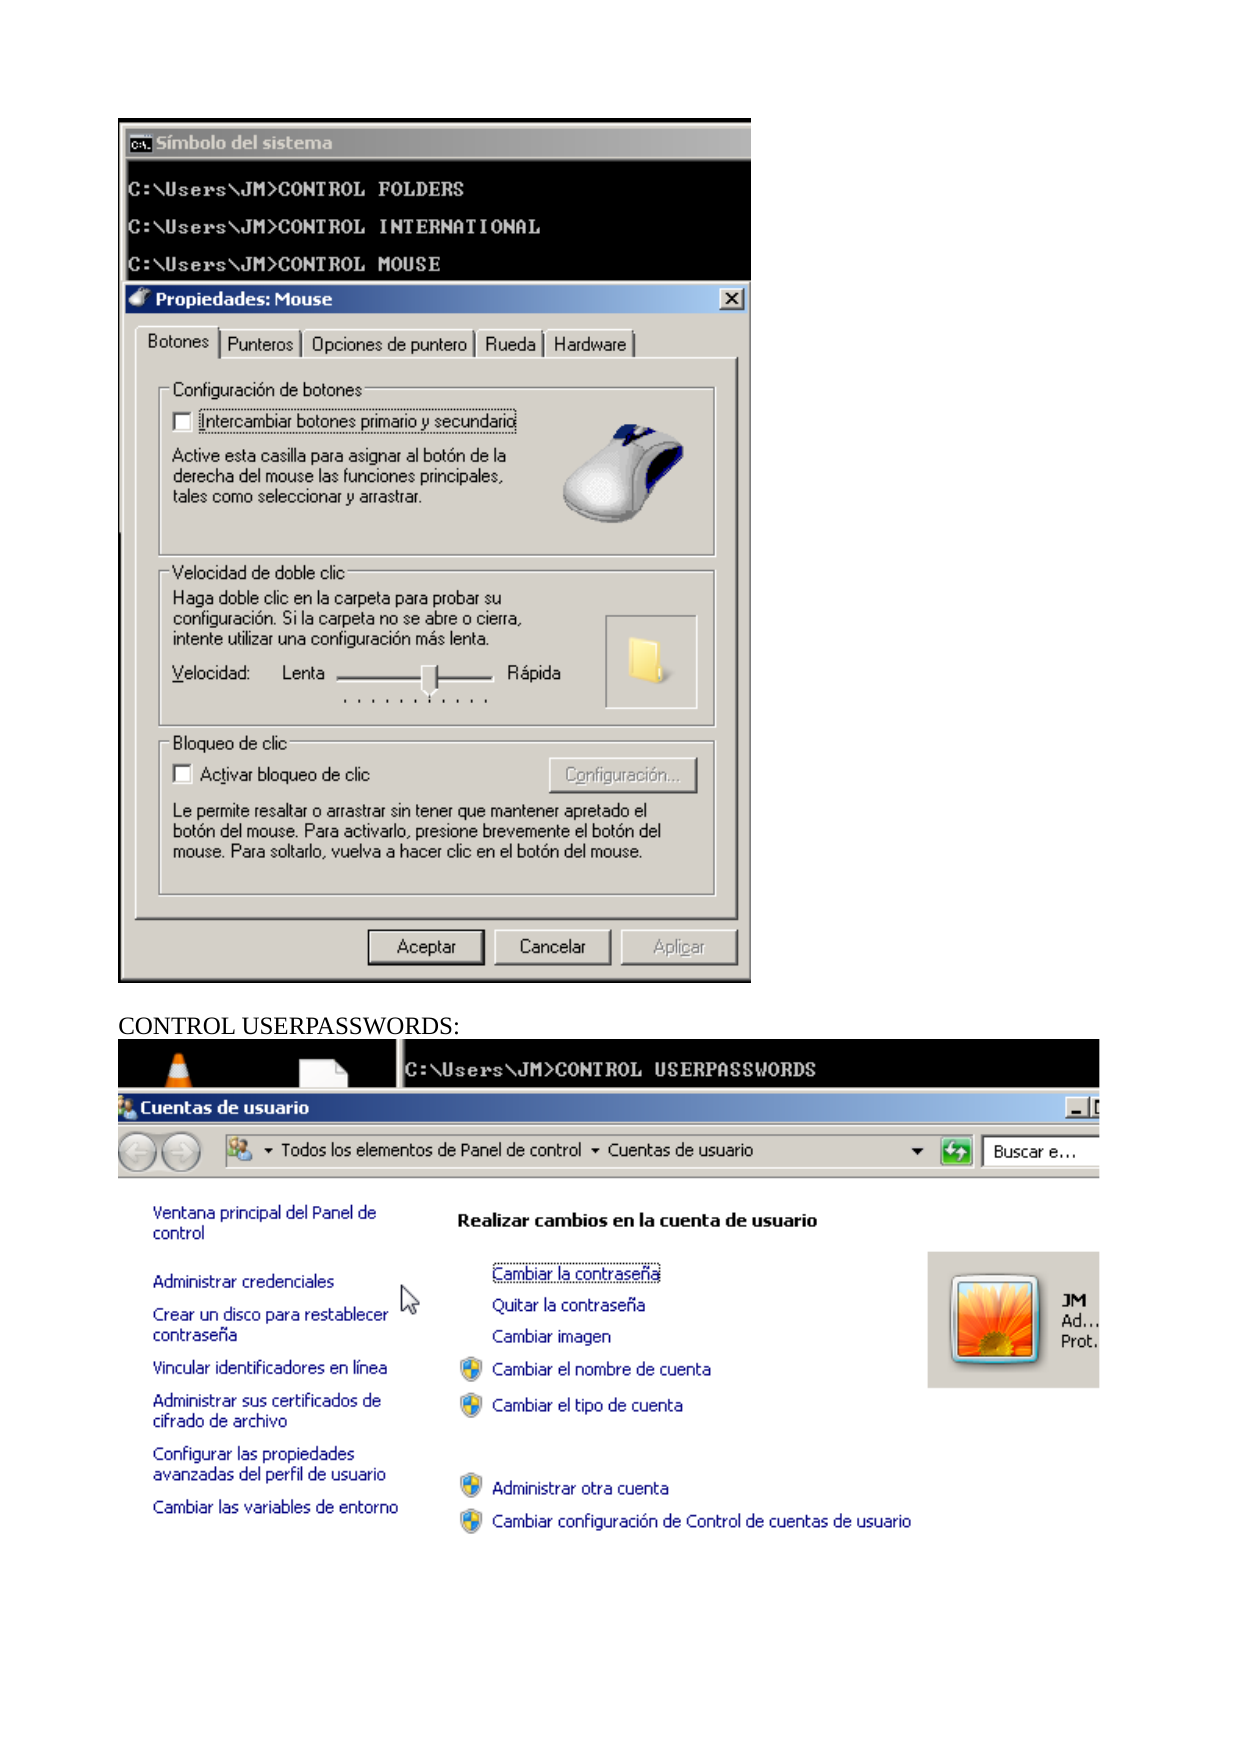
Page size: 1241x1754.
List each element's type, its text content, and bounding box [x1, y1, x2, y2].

text CONTROL USERPASSWORDS: [118, 1011, 1122, 1040]
